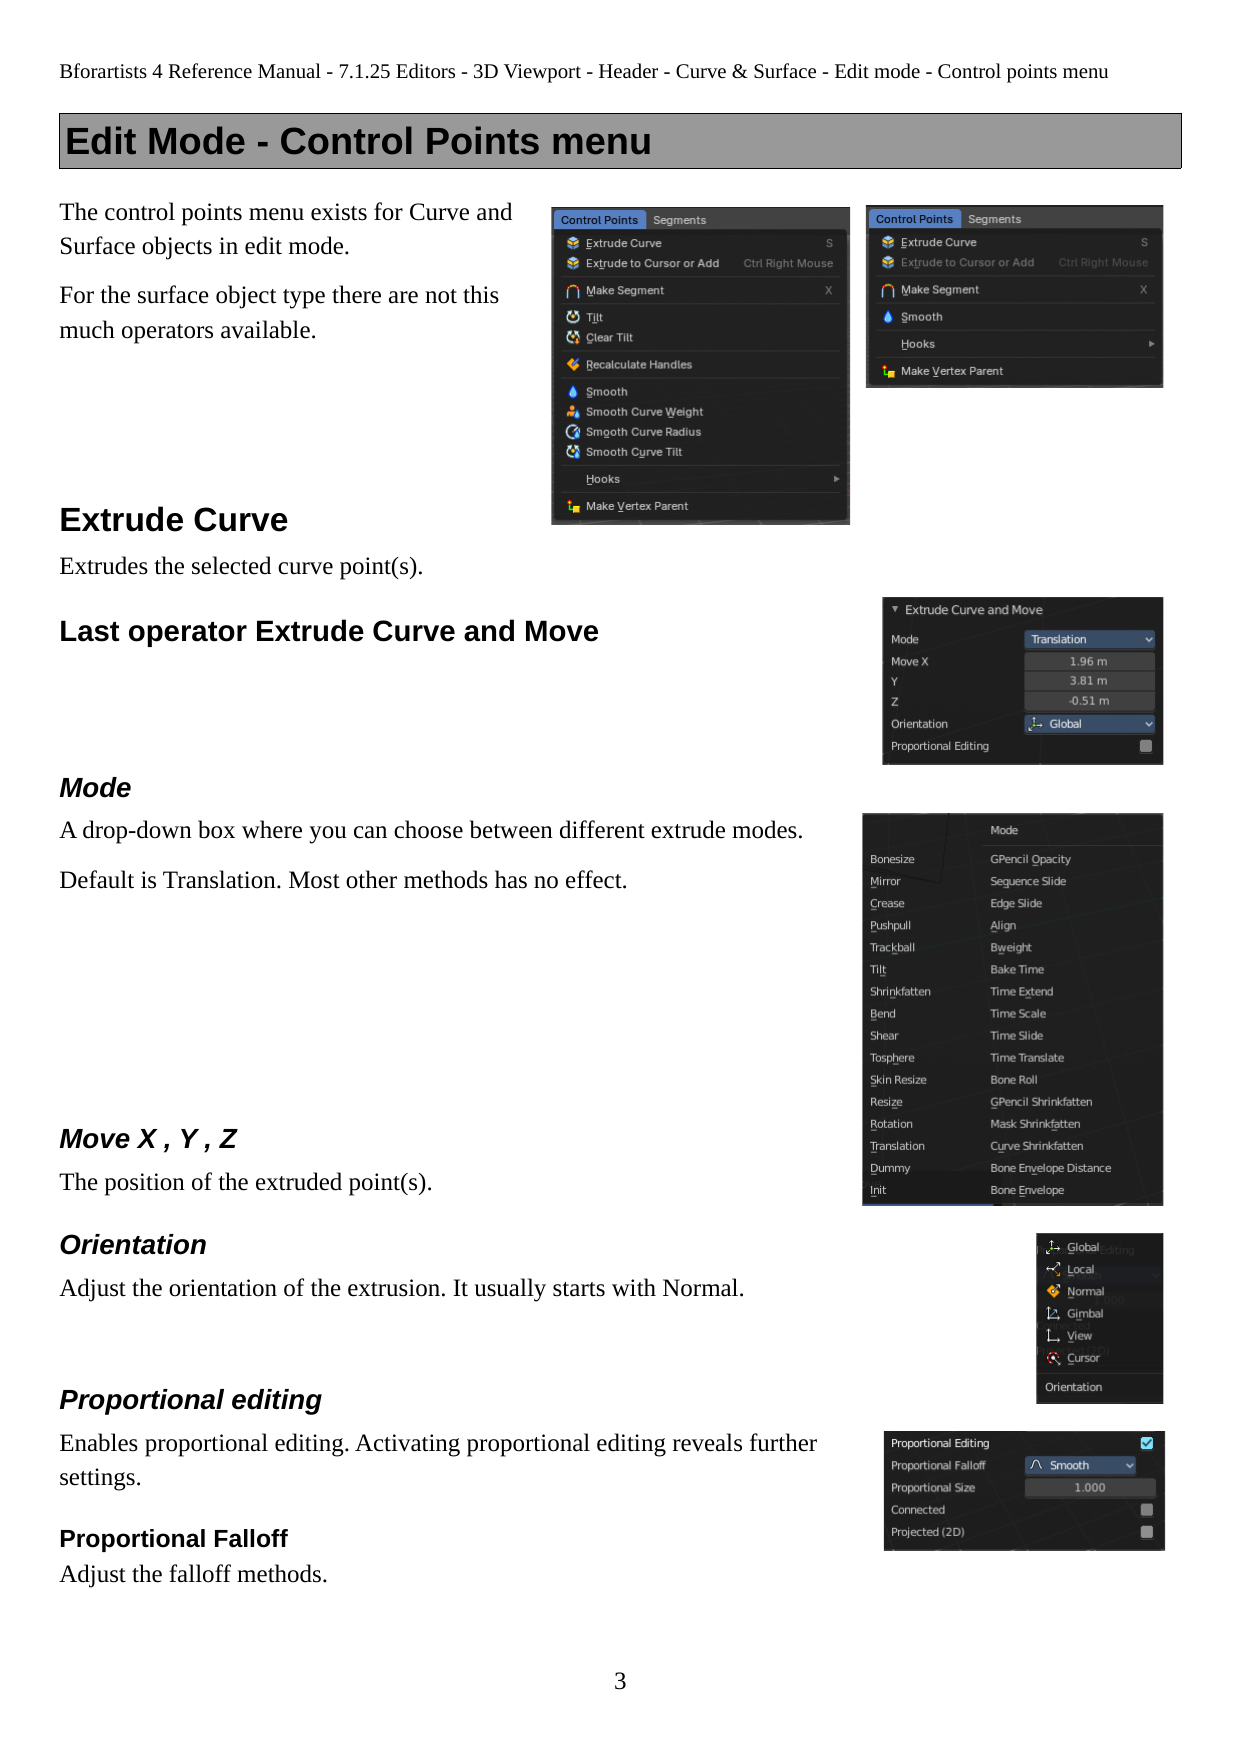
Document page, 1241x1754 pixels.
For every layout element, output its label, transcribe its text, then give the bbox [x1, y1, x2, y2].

text Adjust the falloff methods. [59, 1559, 1181, 1587]
text A drop-down box where you can choose between different extrude modes. [59, 816, 862, 844]
text The control points menu exists for Curve and Surface objects in edit mode. [59, 197, 1181, 260]
text Enables proportional editing. Activating proportional editing reveals further settings. [59, 1428, 1181, 1491]
text The position of the extruded point(s). [59, 1167, 862, 1196]
table_header Edit Mode - Control Points menu [60, 114, 1181, 168]
picture [883, 1431, 1166, 1551]
picture [862, 813, 1164, 1206]
subtitle Extrude Curve [59, 499, 1181, 538]
text Default is Translation. Most other methods has no effect. [59, 865, 862, 893]
subtitle Orientation [59, 1228, 1181, 1260]
text For the surface object type there are not this much operators available. [59, 280, 551, 343]
picture [882, 597, 1164, 765]
subtitle Proportional editing [59, 1383, 1181, 1415]
subtitle Mode [59, 771, 1181, 803]
picture [1036, 1233, 1164, 1404]
subtitle [1164, 1122, 1181, 1154]
picture [865, 205, 1164, 388]
subtitle Last operator Extrude Curve and Move [59, 614, 882, 648]
text Extrudes the selected curve point(s). [59, 551, 1181, 579]
subtitle Proportional Falloff [59, 1524, 1181, 1552]
subtitle Move X , Y , Z [59, 1122, 862, 1154]
text Adjust the orientation of the extrusion. It usually starts with Normal. [59, 1273, 1036, 1302]
picture [551, 207, 851, 525]
